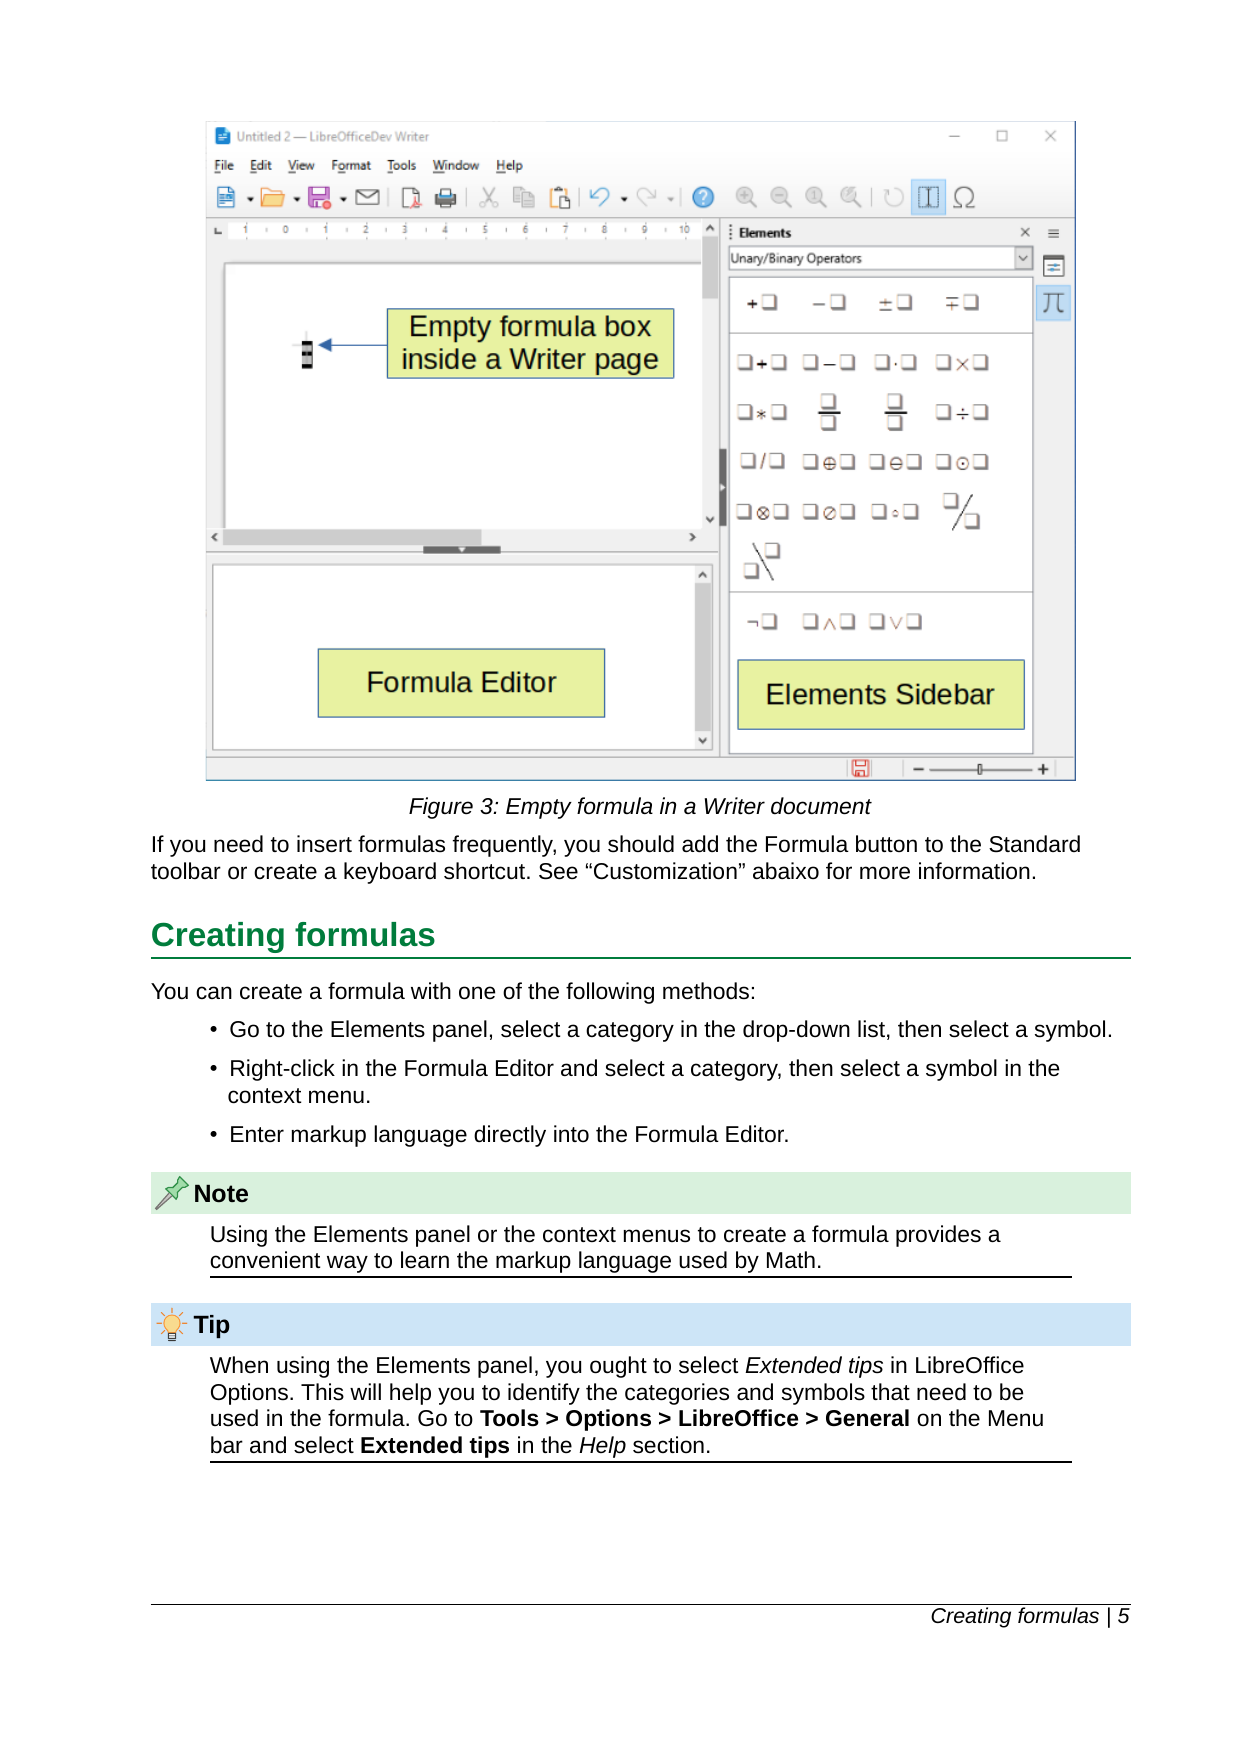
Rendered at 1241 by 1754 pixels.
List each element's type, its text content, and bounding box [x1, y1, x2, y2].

picture [205, 121, 1076, 781]
text Figure 3: Empty formula in a Writer document [206, 793, 1076, 819]
text When using the Elements panel, you ought to select Extended tips in LibreOffice Options. This will help you to identify the categories and symbols that need to be used in the formula. Go to Tools > Options > LibreOffice > General on the Menu bar and select Extended tips in the Help section. [209, 1352, 1072, 1463]
subtitle Tip [151, 1303, 1131, 1346]
subtitle Creating formulas [151, 915, 1131, 957]
subtitle Note [193, 1172, 1131, 1214]
list You can create a formula with one of the following methods: [151, 978, 1131, 1004]
list Go to the Elements panel, select a category in the drop-down list, then select a symbol. [209, 1016, 1131, 1043]
text Using the Elements panel or the context menus to create a formula provides a convenient way to learn the markup language used by Math. [209, 1221, 1072, 1278]
list Enter markup language directly into the Formula Editor. [209, 1121, 1131, 1147]
list Right-click in the Formula Editor and select a category, then select a symbol in the context menu. [209, 1055, 1131, 1108]
text If you need to insert formulas frequently, you should add the Formula button to the Standard toolbar or create a keyboard shortcut. See “Customization” abaixo for more information. [151, 831, 1131, 884]
